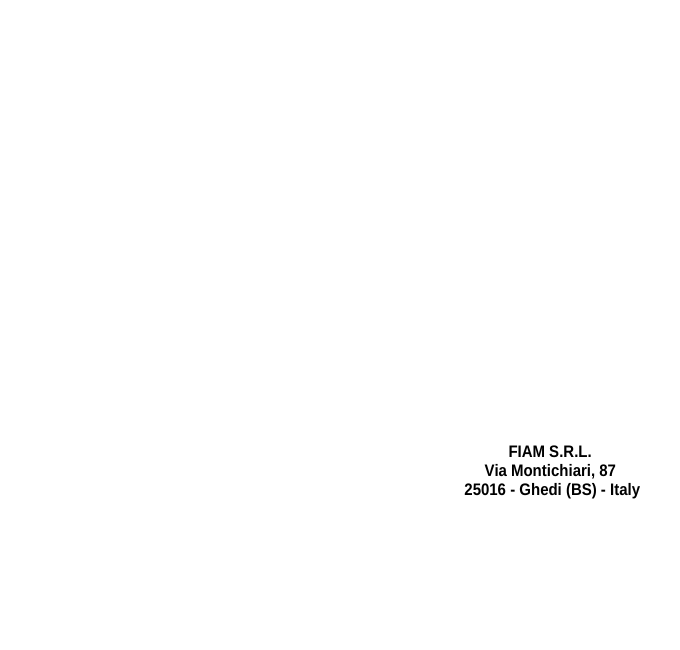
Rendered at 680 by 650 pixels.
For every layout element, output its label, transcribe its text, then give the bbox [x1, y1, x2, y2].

table_cell FIAM S.R.L. Via Montichiari, 87 25016 - Ghedi (BS) - Italy [425, 213, 679, 573]
table_cell <load(record, 'code', mode='string', position=1)> <load(record, 'code')> <load(record, 'description').split('-')[1]><load(record, 'description_partner')> [0, 59, 679, 212]
table_header <for each="record in get_report_label(data)"> [0, 0, 679, 29]
table_cell <for each="counter in range(0, 1 if data.get('demo_mode', False) else (load(record, 'counter') or 1))"> [0, 30, 679, 59]
table_cell <load(record, 'code_partner', mode='string', position=1)> <load(record, 'code_partner')> <load(record, 'frame', mode='string', position=1)> <'-'.join(load(record, 'frame').split('-')[1:3])> <load(record, 'fabric', mode='string', position=1)> <'-'.join(load(record, 'fabric').split('-')[1:3])> [0, 213, 425, 573]
